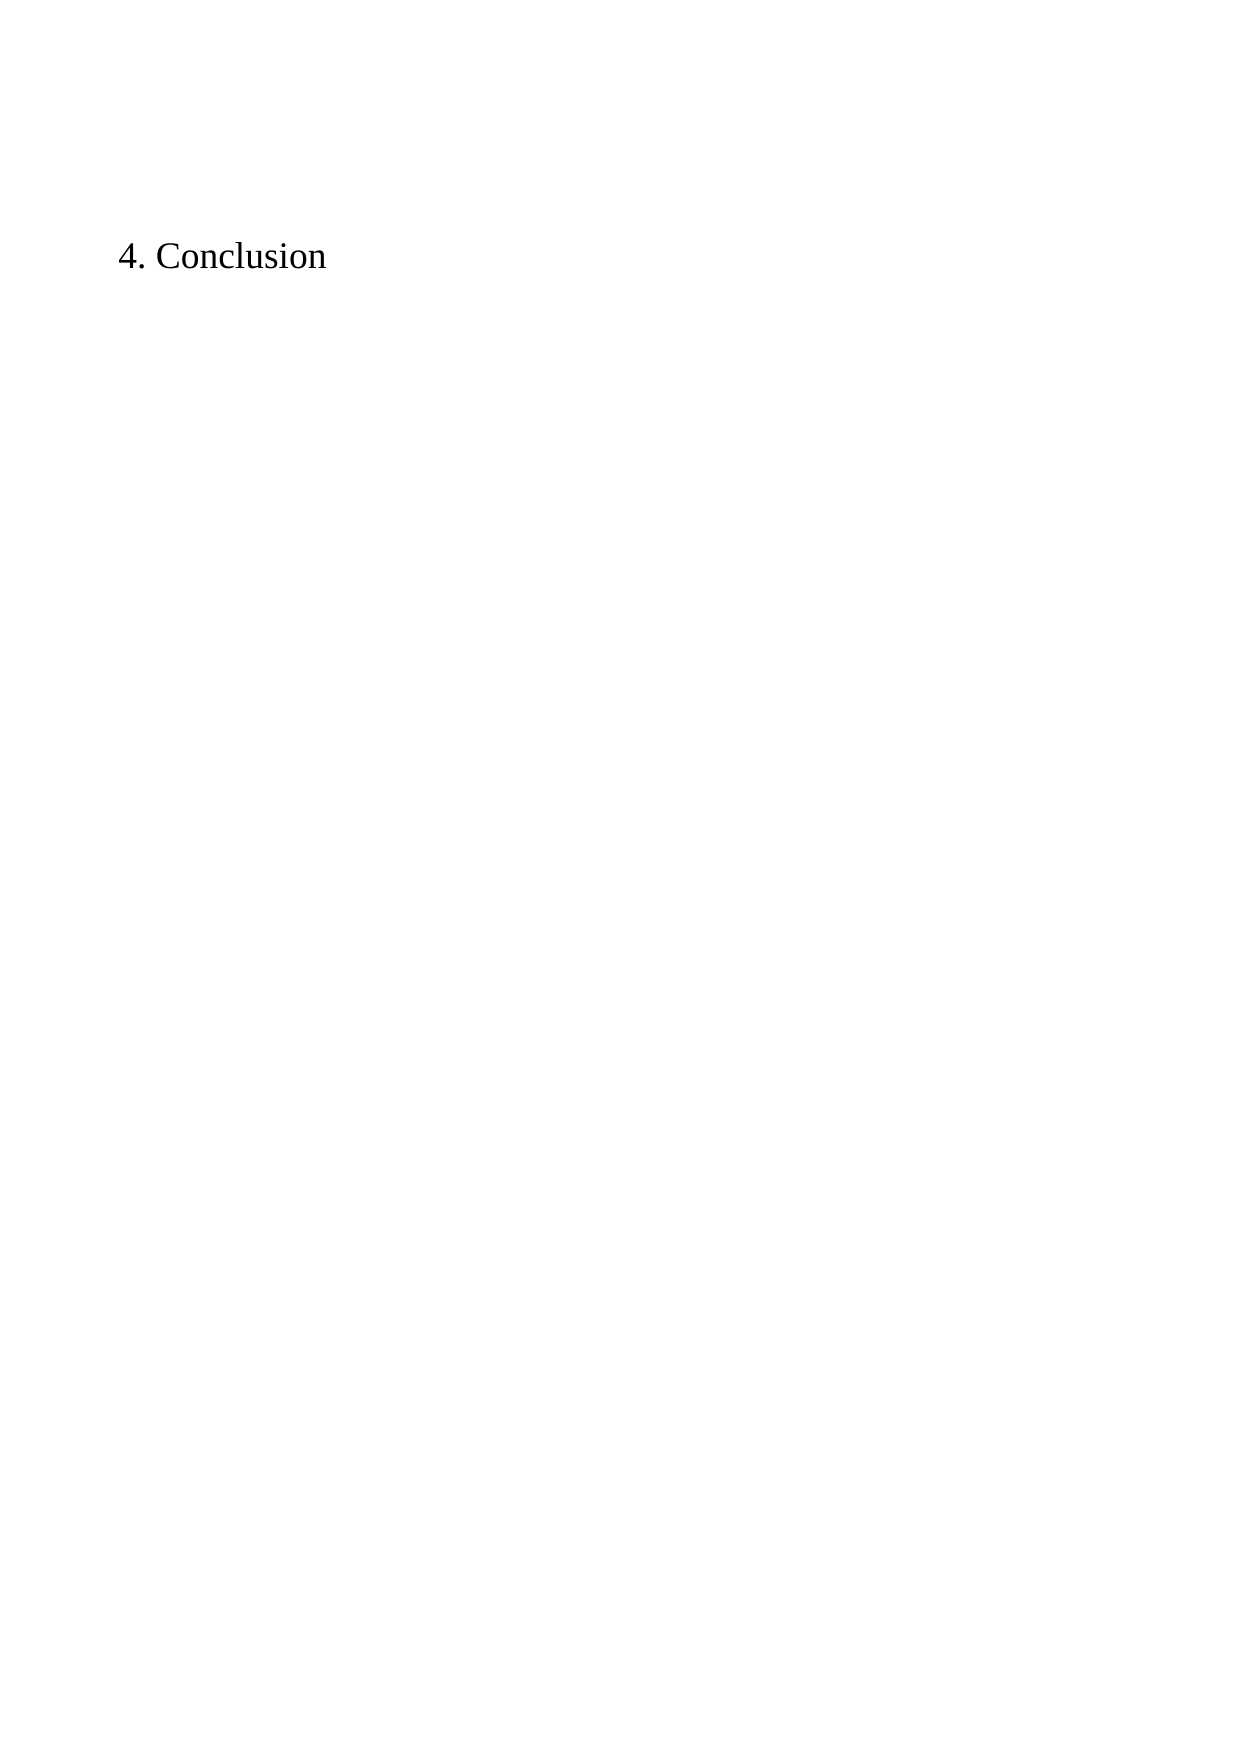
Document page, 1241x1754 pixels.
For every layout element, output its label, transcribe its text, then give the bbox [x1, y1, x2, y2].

text 4. Conclusion [118, 233, 1122, 276]
